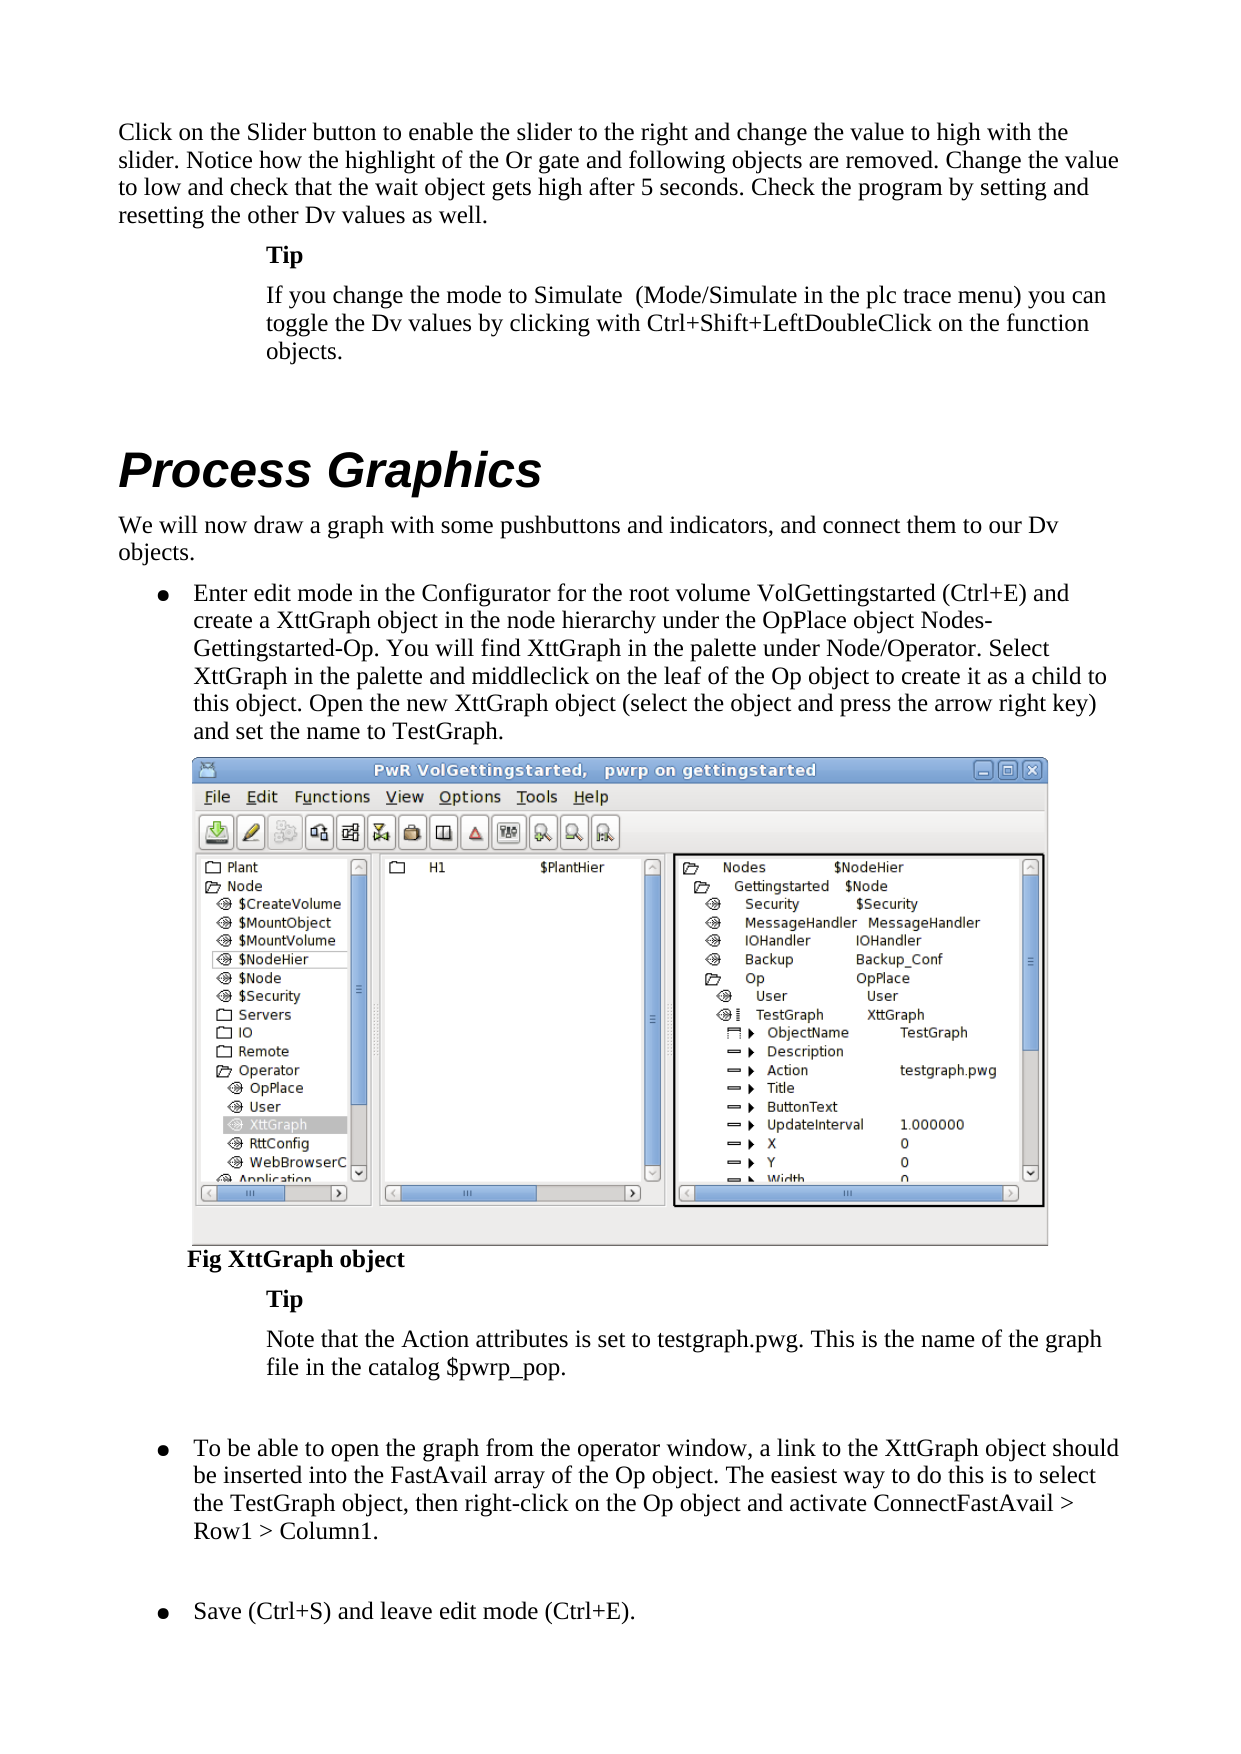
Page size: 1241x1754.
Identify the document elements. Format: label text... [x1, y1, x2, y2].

text Tip [266, 1285, 1122, 1313]
text Click on the Slider button to enable the slider to the right and change the value to high with the slider. Notice how the highlight of the Or gate and following objects are removed. Change the value to low and check that the wait object gets high after 5 seconds. Check the program by setting and resetting the other Dv values as well. [118, 118, 1122, 229]
text Tip [266, 241, 1122, 269]
text Note that the Action attributes is set to testgraph.pwg. This is the name of the graph file in the catalog $pwrp_pop. [266, 1326, 1122, 1381]
text If you change the mode to Simulate (Mode/Simulate in the plc trace menu) you can toggle the Dv values by clicking with Ctrl+Shift+LeftDoubleClick on the function objects. [266, 282, 1122, 365]
text Fig XttGraph object [118, 757, 1122, 1273]
list To be able to open the graph from the operator window, a link to the XttGraph object should be inserted into the FastAvail array of the Op object. The easiest way to do this is to select the TestGraph object, then right-click on the Op object and activate ConnectFastAvail > Row1 > Column1. [156, 1434, 1122, 1544]
subtitle Process Graphics [118, 442, 1122, 498]
list Enter edit mode in the Configurator for the root volume VolGettingstarted (Ctrl+E) and create a XttGraph object in the node hierarchy under the OpPlace object Nodes-Gettingstarted-Op. You will find XttGraph in the palette under Node/Operator. Select XttGraph in the palette and middleclick on the leaf of the Op object to create it as a child to this object. Open the new XttGraph object (select the object and press the arrow right key) and set the name to TestGraph. [156, 579, 1122, 745]
list Save (Ctrl+S) and leave edit mode (Ctrl+E). [156, 1597, 1122, 1625]
text We will now draw a graph with some pushbuttons and indicators, and connect them to our Dv objects. [118, 511, 1122, 566]
picture [192, 757, 1049, 1246]
